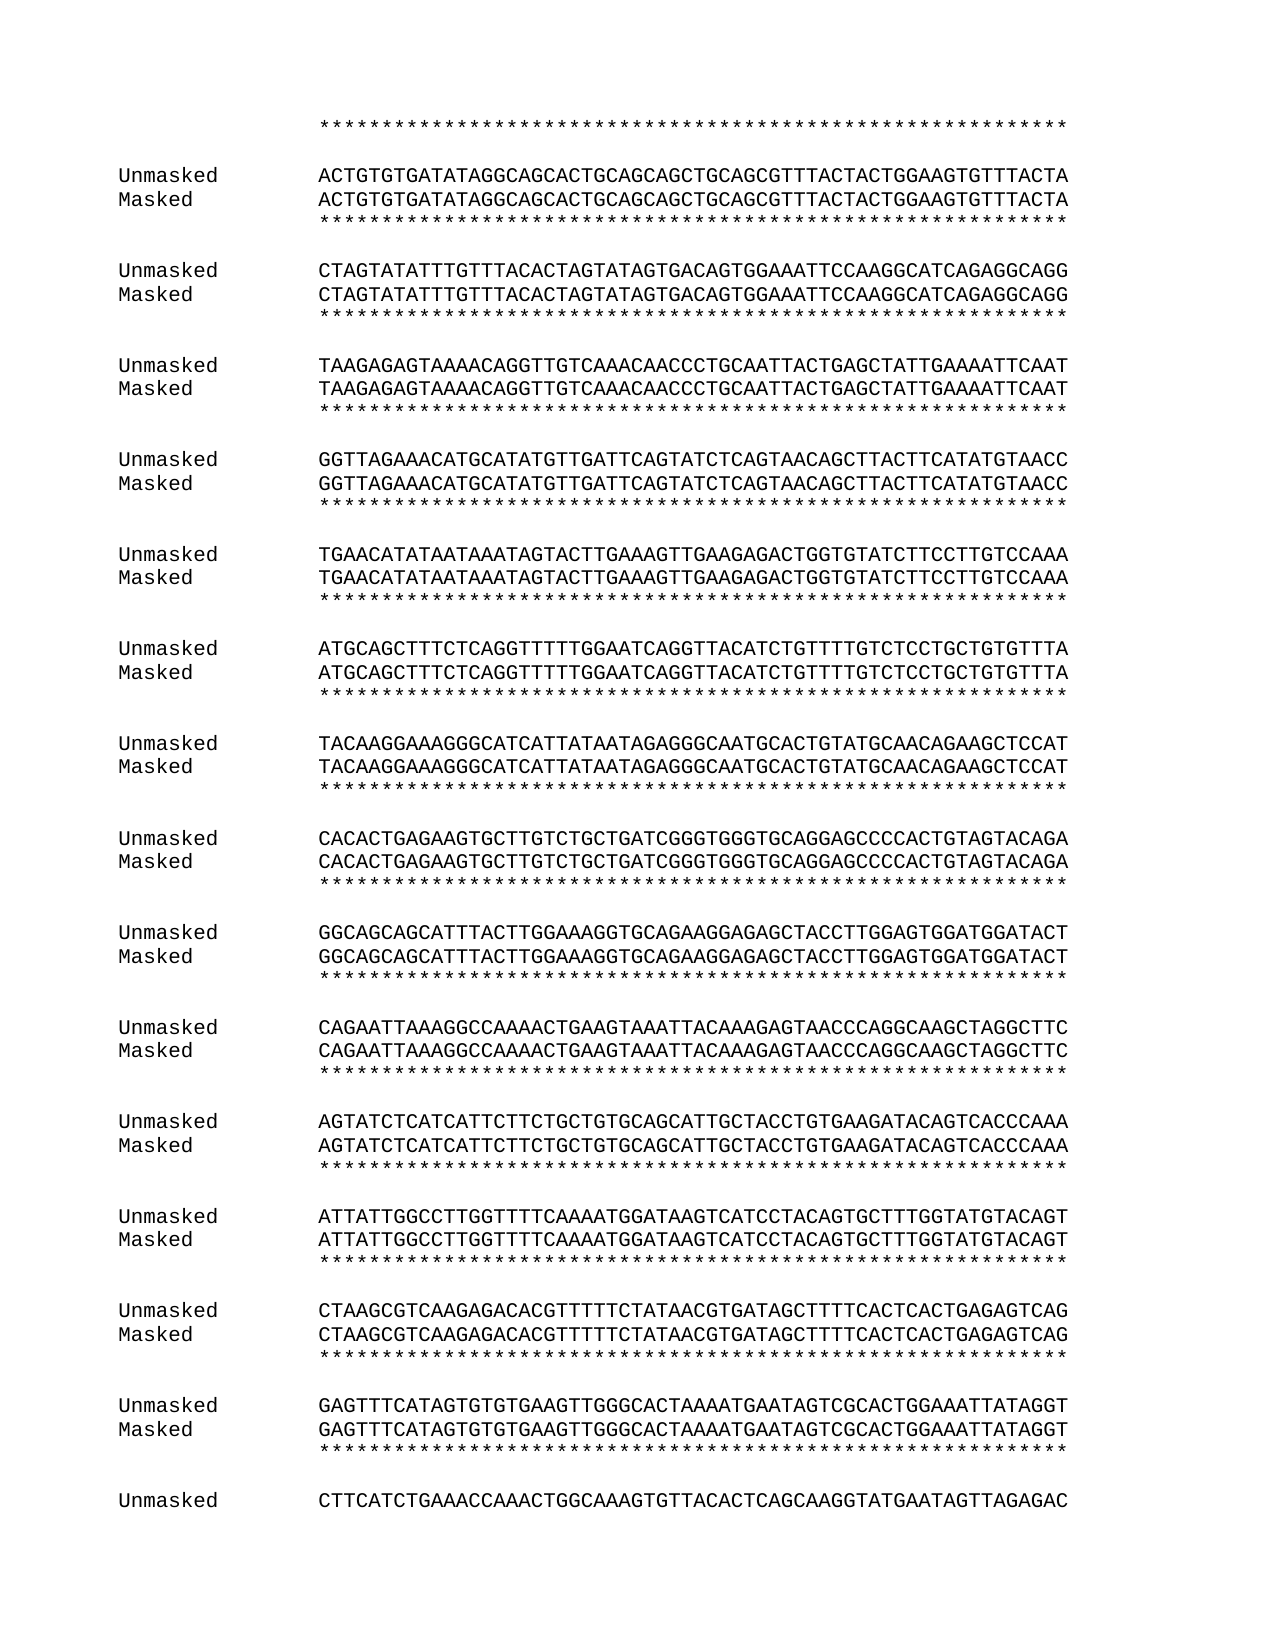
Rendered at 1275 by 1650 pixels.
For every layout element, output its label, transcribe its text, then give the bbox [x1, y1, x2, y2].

text Masked TGAACATATAATAAATAGTACTTGAAAGTTGAAGAGACTGGTGTATCTTCCTTGTCCAAA [118, 567, 1157, 591]
text ************************************************************ [118, 686, 1157, 709]
text ************************************************************ [118, 780, 1157, 804]
text ************************************************************ [118, 969, 1157, 993]
text Masked TAAGAGAGTAAAACAGGTTGTCAAACAACCCTGCAATTACTGAGCTATTGAAAATTCAAT [118, 378, 1157, 402]
text ************************************************************ [118, 1253, 1157, 1277]
text Masked TACAAGGAAAGGGCATCATTATAATAGAGGGCAATGCACTGTATGCAACAGAAGCTCCAT [118, 757, 1157, 780]
text Unmasked CACACTGAGAAGTGCTTGTCTGCTGATCGGGTGGGTGCAGGAGCCCCACTGTAGTACAGA [118, 827, 1157, 851]
text Unmasked ATGCAGCTTTCTCAGGTTTTTGGAATCAGGTTACATCTGTTTTGTCTCCTGCTGTGTTTA [118, 638, 1157, 662]
text Unmasked TACAAGGAAAGGGCATCATTATAATAGAGGGCAATGCACTGTATGCAACAGAAGCTCCAT [118, 733, 1157, 757]
text Unmasked ACTGTGTGATATAGGCAGCACTGCAGCAGCTGCAGCGTTTACTACTGGAAGTGTTTACTA [118, 165, 1157, 189]
text Unmasked TGAACATATAATAAATAGTACTTGAAAGTTGAAGAGACTGGTGTATCTTCCTTGTCCAAA [118, 544, 1157, 567]
text Unmasked AGTATCTCATCATTCTTCTGCTGTGCAGCATTGCTACCTGTGAAGATACAGTCACCCAAA [118, 1111, 1157, 1135]
text ************************************************************ [118, 496, 1157, 520]
text Unmasked GGCAGCAGCATTTACTTGGAAAGGTGCAGAAGGAGAGCTACCTTGGAGTGGATGGATACT [118, 922, 1157, 946]
text ************************************************************ [118, 1064, 1157, 1088]
text ************************************************************ [118, 1348, 1157, 1371]
text ************************************************************ [118, 118, 1157, 142]
text ************************************************************ [118, 875, 1157, 898]
text Masked CAGAATTAAAGGCCAAAACTGAAGTAAATTACAAAGAGTAACCCAGGCAAGCTAGGCTTC [118, 1040, 1157, 1064]
text Masked ACTGTGTGATATAGGCAGCACTGCAGCAGCTGCAGCGTTTACTACTGGAAGTGTTTACTA [118, 189, 1157, 213]
text ************************************************************ [118, 307, 1157, 331]
text Masked ATGCAGCTTTCTCAGGTTTTTGGAATCAGGTTACATCTGTTTTGTCTCCTGCTGTGTTTA [118, 662, 1157, 686]
text ************************************************************ [118, 1158, 1157, 1182]
text Masked CACACTGAGAAGTGCTTGTCTGCTGATCGGGTGGGTGCAGGAGCCCCACTGTAGTACAGA [118, 851, 1157, 875]
text ************************************************************ [118, 213, 1157, 236]
text Masked GGTTAGAAACATGCATATGTTGATTCAGTATCTCAGTAACAGCTTACTTCATATGTAACC [118, 473, 1157, 496]
text Unmasked ATTATTGGCCTTGGTTTTCAAAATGGATAAGTCATCCTACAGTGCTTTGGTATGTACAGT [118, 1206, 1157, 1229]
text Masked CTAAGCGTCAAGAGACACGTTTTTCTATAACGTGATAGCTTTTCACTCACTGAGAGTCAG [118, 1324, 1157, 1348]
text Masked GAGTTTCATAGTGTGTGAAGTTGGGCACTAAAATGAATAGTCGCACTGGAAATTATAGGT [118, 1419, 1157, 1442]
text Masked ATTATTGGCCTTGGTTTTCAAAATGGATAAGTCATCCTACAGTGCTTTGGTATGTACAGT [118, 1229, 1157, 1253]
text Unmasked CTAGTATATTTGTTTACACTAGTATAGTGACAGTGGAAATTCCAAGGCATCAGAGGCAGG [118, 260, 1157, 284]
text Masked CTAGTATATTTGTTTACACTAGTATAGTGACAGTGGAAATTCCAAGGCATCAGAGGCAGG [118, 284, 1157, 307]
text Unmasked TAAGAGAGTAAAACAGGTTGTCAAACAACCCTGCAATTACTGAGCTATTGAAAATTCAAT [118, 354, 1157, 378]
text Masked AGTATCTCATCATTCTTCTGCTGTGCAGCATTGCTACCTGTGAAGATACAGTCACCCAAA [118, 1135, 1157, 1158]
text Unmasked CTAAGCGTCAAGAGACACGTTTTTCTATAACGTGATAGCTTTTCACTCACTGAGAGTCAG [118, 1300, 1157, 1324]
text ************************************************************ [118, 402, 1157, 426]
text ************************************************************ [118, 1442, 1157, 1466]
text Unmasked CAGAATTAAAGGCCAAAACTGAAGTAAATTACAAAGAGTAACCCAGGCAAGCTAGGCTTC [118, 1017, 1157, 1040]
text ************************************************************ [118, 591, 1157, 615]
text Unmasked CTTCATCTGAAACCAAACTGGCAAAGTGTTACACTCAGCAAGGTATGAATAGTTAGAGAC [118, 1489, 1157, 1513]
text Masked GGCAGCAGCATTTACTTGGAAAGGTGCAGAAGGAGAGCTACCTTGGAGTGGATGGATACT [118, 946, 1157, 969]
text Unmasked GGTTAGAAACATGCATATGTTGATTCAGTATCTCAGTAACAGCTTACTTCATATGTAACC [118, 449, 1157, 473]
text Unmasked GAGTTTCATAGTGTGTGAAGTTGGGCACTAAAATGAATAGTCGCACTGGAAATTATAGGT [118, 1395, 1157, 1419]
